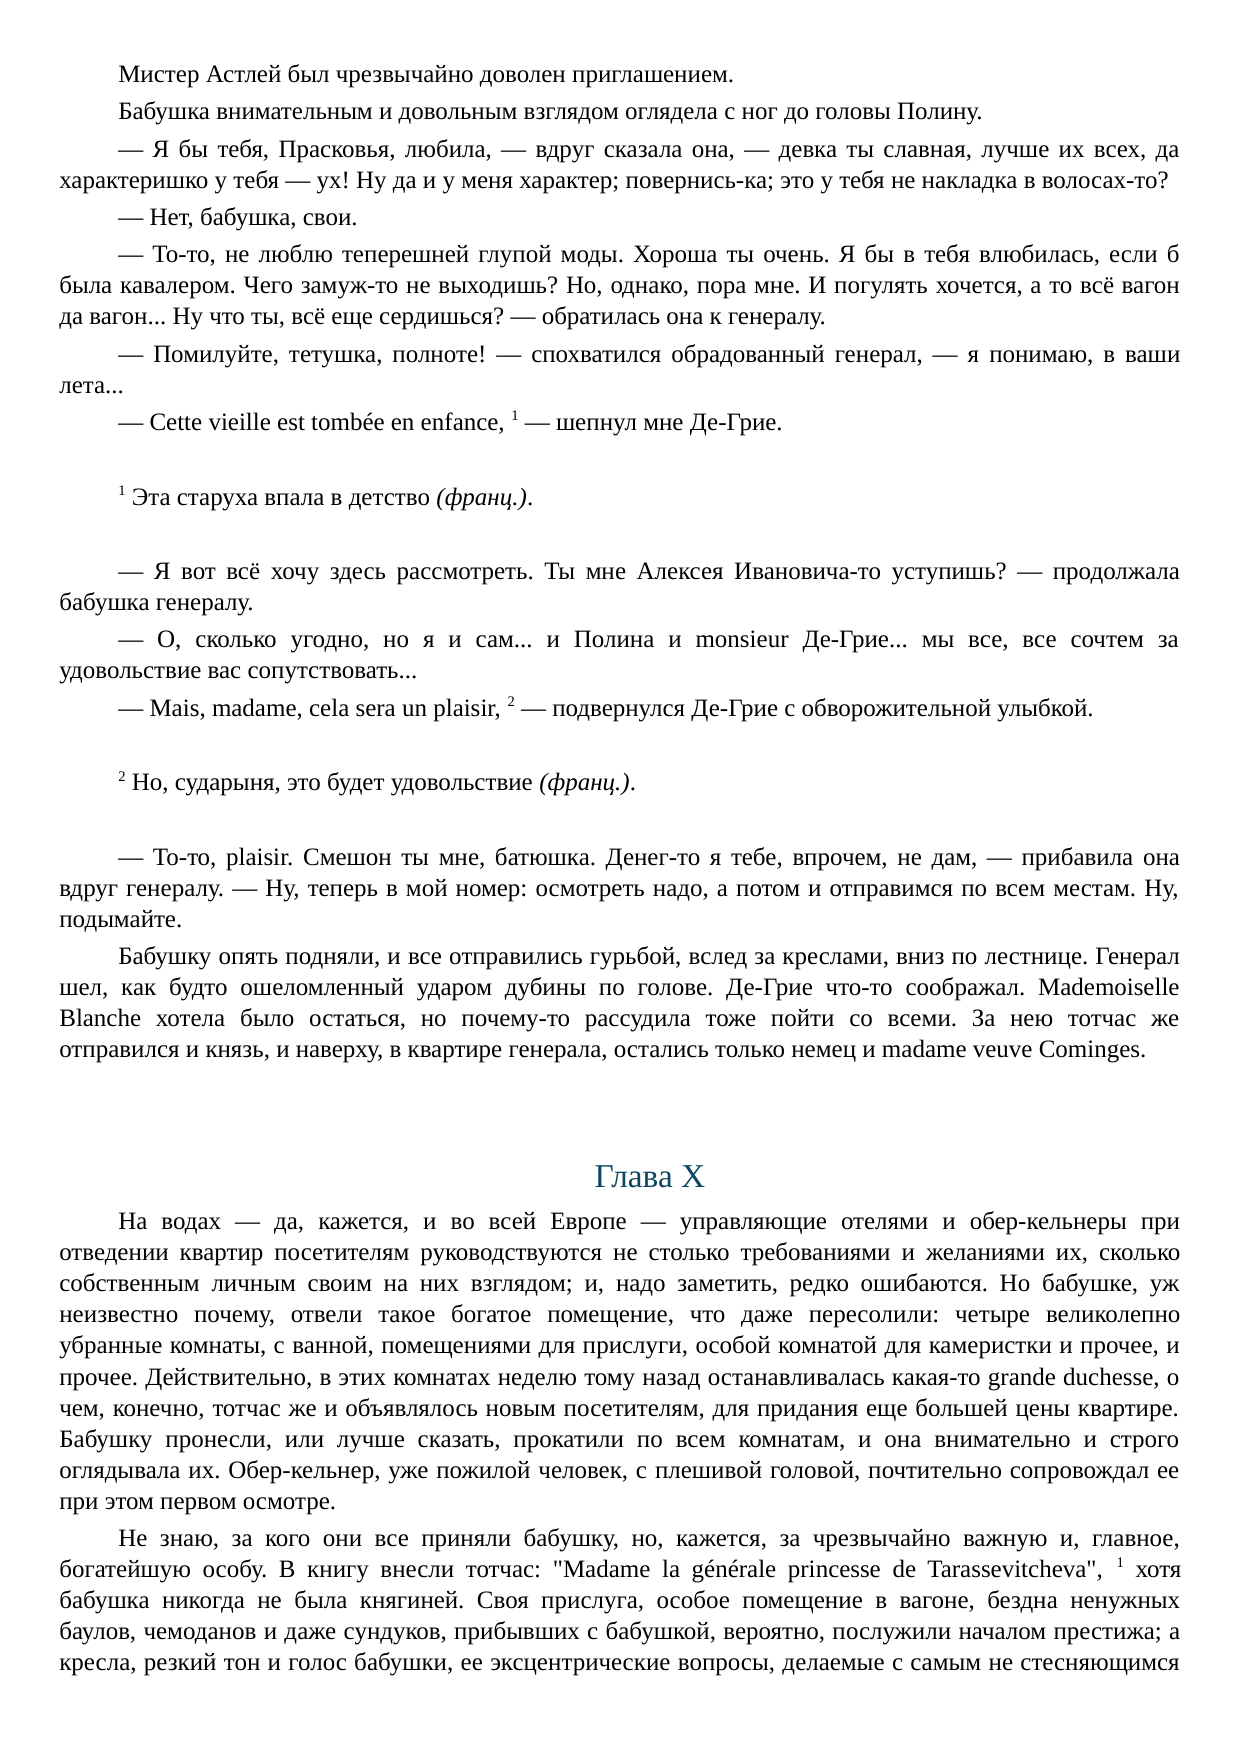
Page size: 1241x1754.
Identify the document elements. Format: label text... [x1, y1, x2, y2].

text На водах — да, кажется, и во всей Европе — управляющие отелями и обер-кельнеры при отведении квартир посетителям руководствуются не столько требованиями и желаниями их, сколько собственным личным своим на них взглядом; и, надо заметить, редко ошибаются. Но бабушке, уж неизвестно почему, отвели такое богатое помещение, что даже пересолили: четыре великолепно убранные комнаты, с ванной, помещениями для прислуги, особой комнатой для камеристки и прочее, и прочее. Действительно, в этих комнатах неделю тому назад останавливалась какая-то grande duchesse, о чем, конечно, тотчас же и объявлялось новым посетителям, для придания еще большей цены квартире. Бабушку пронесли, или лучше сказать, прокатили по всем комнатам, и она внимательно и строго оглядывала их. Обер-кельнер, уже пожилой человек, с плешивой головой, почтительно сопровождал ее при этом первом осмотре. [59, 1206, 1181, 1514]
text Не знаю, за кого они все приняли бабушку, но, кажется, за чрезвычайно важную и, главное, богатейшую особу. В книгу внесли тотчас: "Madame la générale princesse de Tarassevitcheva", 1 хотя бабушка никогда не была княгиней. Своя прислуга, особое помещение в вагоне, бездна ненужных баулов, чемоданов и даже сундуков, прибывших с бабушкой, вероятно, послужили началом престижа; а кресла, резкий тон и голос бабушки, ее эксцентрические вопросы, делаемые с самым не стесняющимся [59, 1523, 1181, 1676]
text — Mais, madame, cela sera un plaisir, 2 — подвернулся Де-Грие с обворожительной улыбкой. [59, 693, 1181, 722]
text Мистер Астлей был чрезвычайно доволен приглашением. [59, 59, 1181, 88]
subtitle Глава X [59, 1157, 1181, 1195]
text Бабушка внимательным и довольным взглядом оглядела с ног до головы Полину. [59, 96, 1181, 125]
text — Нет, бабушка, свои. [59, 202, 1181, 231]
text — Я бы тебя, Прасковья, любила, — вдруг сказала она, — девка ты славная, лучше их всех, да характеришко у тебя — ух! Ну да и у меня характер; повернись-ка; это у тебя не накладка в волосах-то? [59, 134, 1181, 193]
text 2 Но, сударыня, это будет удовольствие (франц.). [59, 767, 1181, 796]
text — Cette vieille est tombée en enfance, 1 — шепнул мне Де-Грие. [59, 407, 1181, 436]
text — Я вот всё хочу здесь рассмотреть. Ты мне Алексея Ивановича-то уступишь? — продолжала бабушка генералу. [59, 556, 1181, 616]
text — Помилуйте, тетушка, полноте! — спохватился обрадованный генерал, — я понимаю, в ваши лета... [59, 339, 1181, 398]
text 1 Эта старуха впала в детство (франц.). [59, 482, 1181, 510]
text — То-то, plaisir. Смешон ты мне, батюшка. Денег-то я тебе, впрочем, не дам, — прибавила она вдруг генералу. — Ну, теперь в мой номер: осмотреть надо, а потом и отправимся по всем местам. Ну, подымайте. [59, 842, 1181, 933]
text Бабушку опять подняли, и все отправились гурьбой, вслед за креслами, вниз по лестнице. Генерал шел, как будто ошеломленный ударом дубины по голове. Де-Грие что-то соображал. Mademoiselle Blanche хотела было остаться, но почему-то рассудила тоже пойти со всеми. За нею тотчас же отправился и князь, и наверху, в квартире генерала, остались только немец и madame veuve Cominges. [59, 941, 1181, 1063]
text — То-то, не люблю теперешней глупой моды. Хороша ты очень. Я бы в тебя влюбилась, если б была кавалером. Чего замуж-то не выходишь? Но, однако, пора мне. И погулять хочется, а то всё вагон да вагон... Ну что ты, всё еще сердишься? — обратилась она к генералу. [59, 239, 1181, 330]
text — О, сколько угодно, но я и сам... и Полина и monsieur Де-Грие... мы все, все сочтем за удовольствие вас сопутствовать... [59, 624, 1181, 684]
